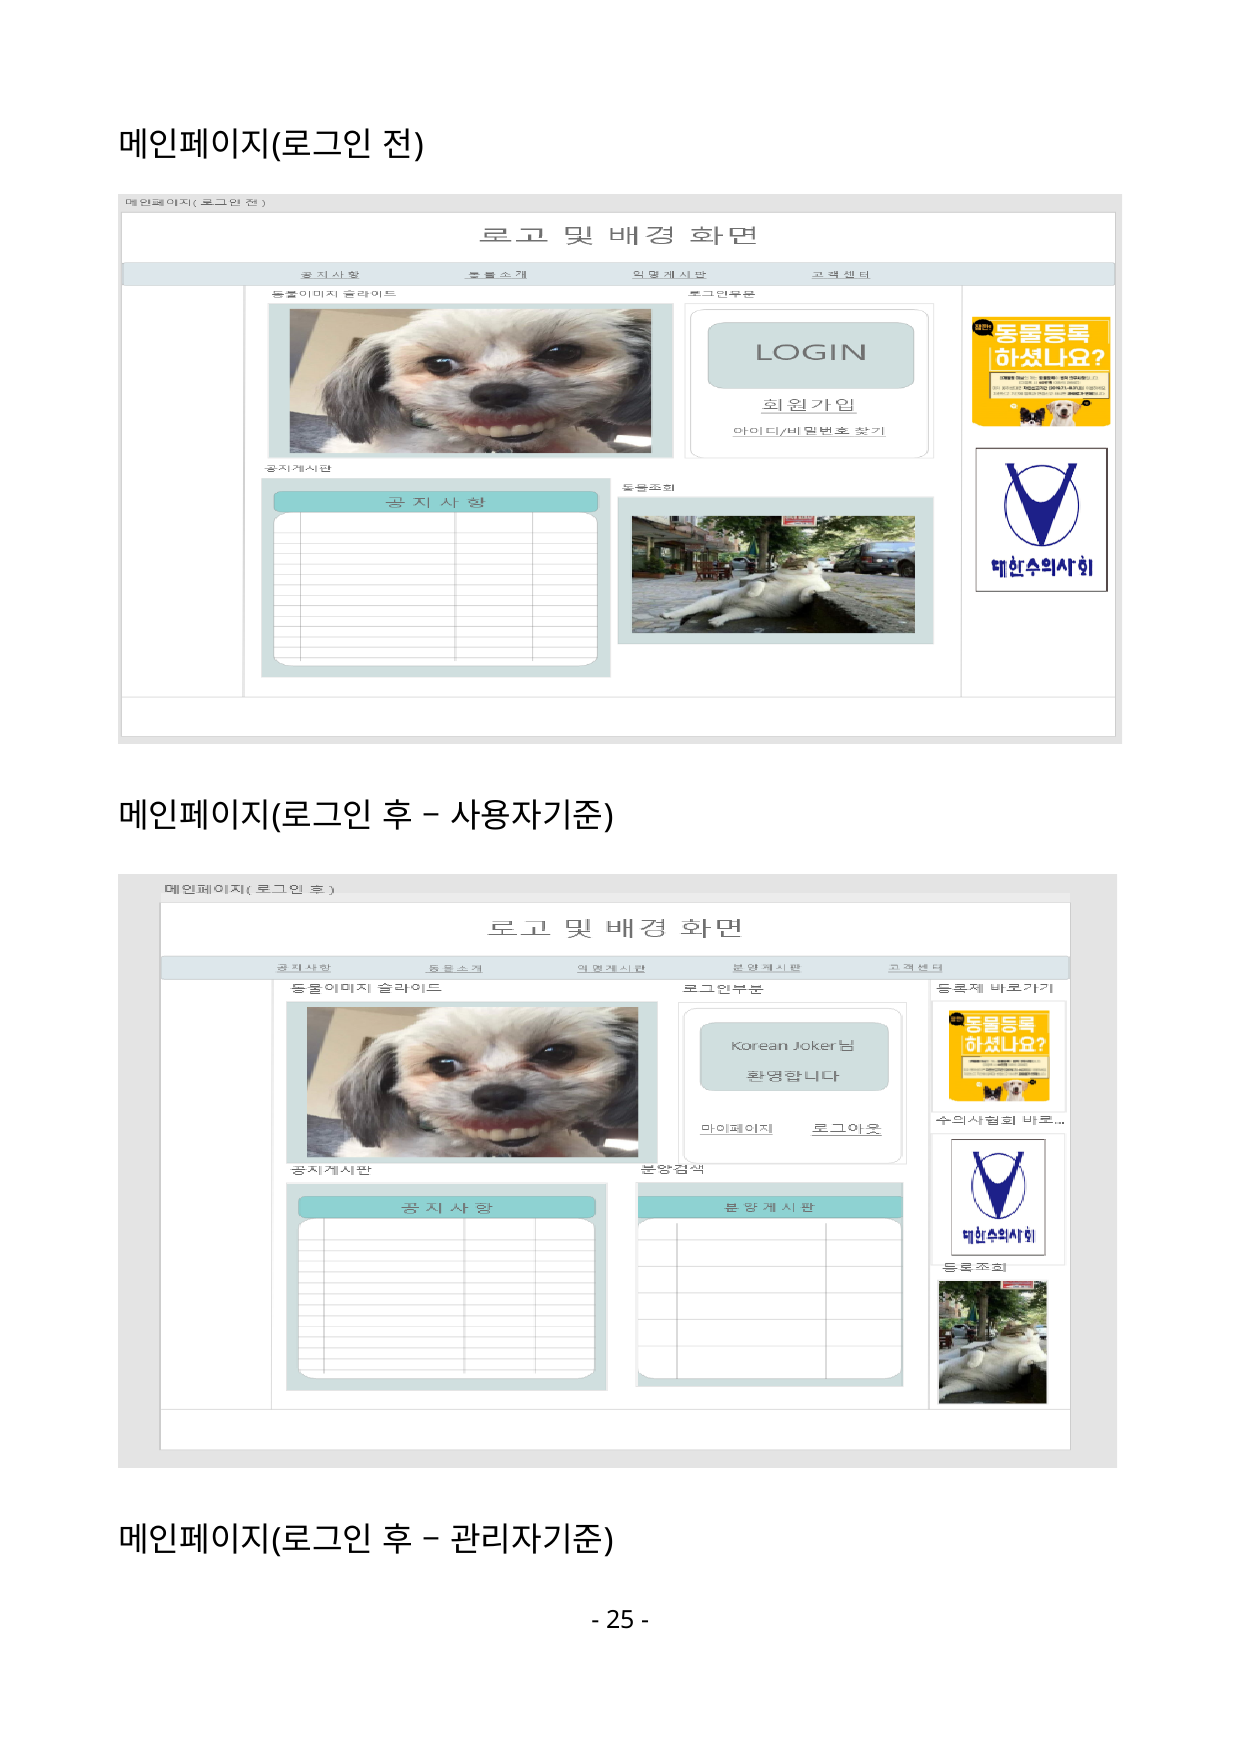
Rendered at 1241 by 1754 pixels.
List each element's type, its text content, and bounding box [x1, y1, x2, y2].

picture [118, 874, 1118, 1468]
picture [118, 194, 1123, 744]
text 메인페이지(로그인 전) [118, 118, 1122, 167]
text 메인페이지(로그인 후 – 관리자기준) [118, 1513, 1122, 1561]
text 메인페이지(로그인 후 – 사용자기준) [118, 789, 1122, 838]
